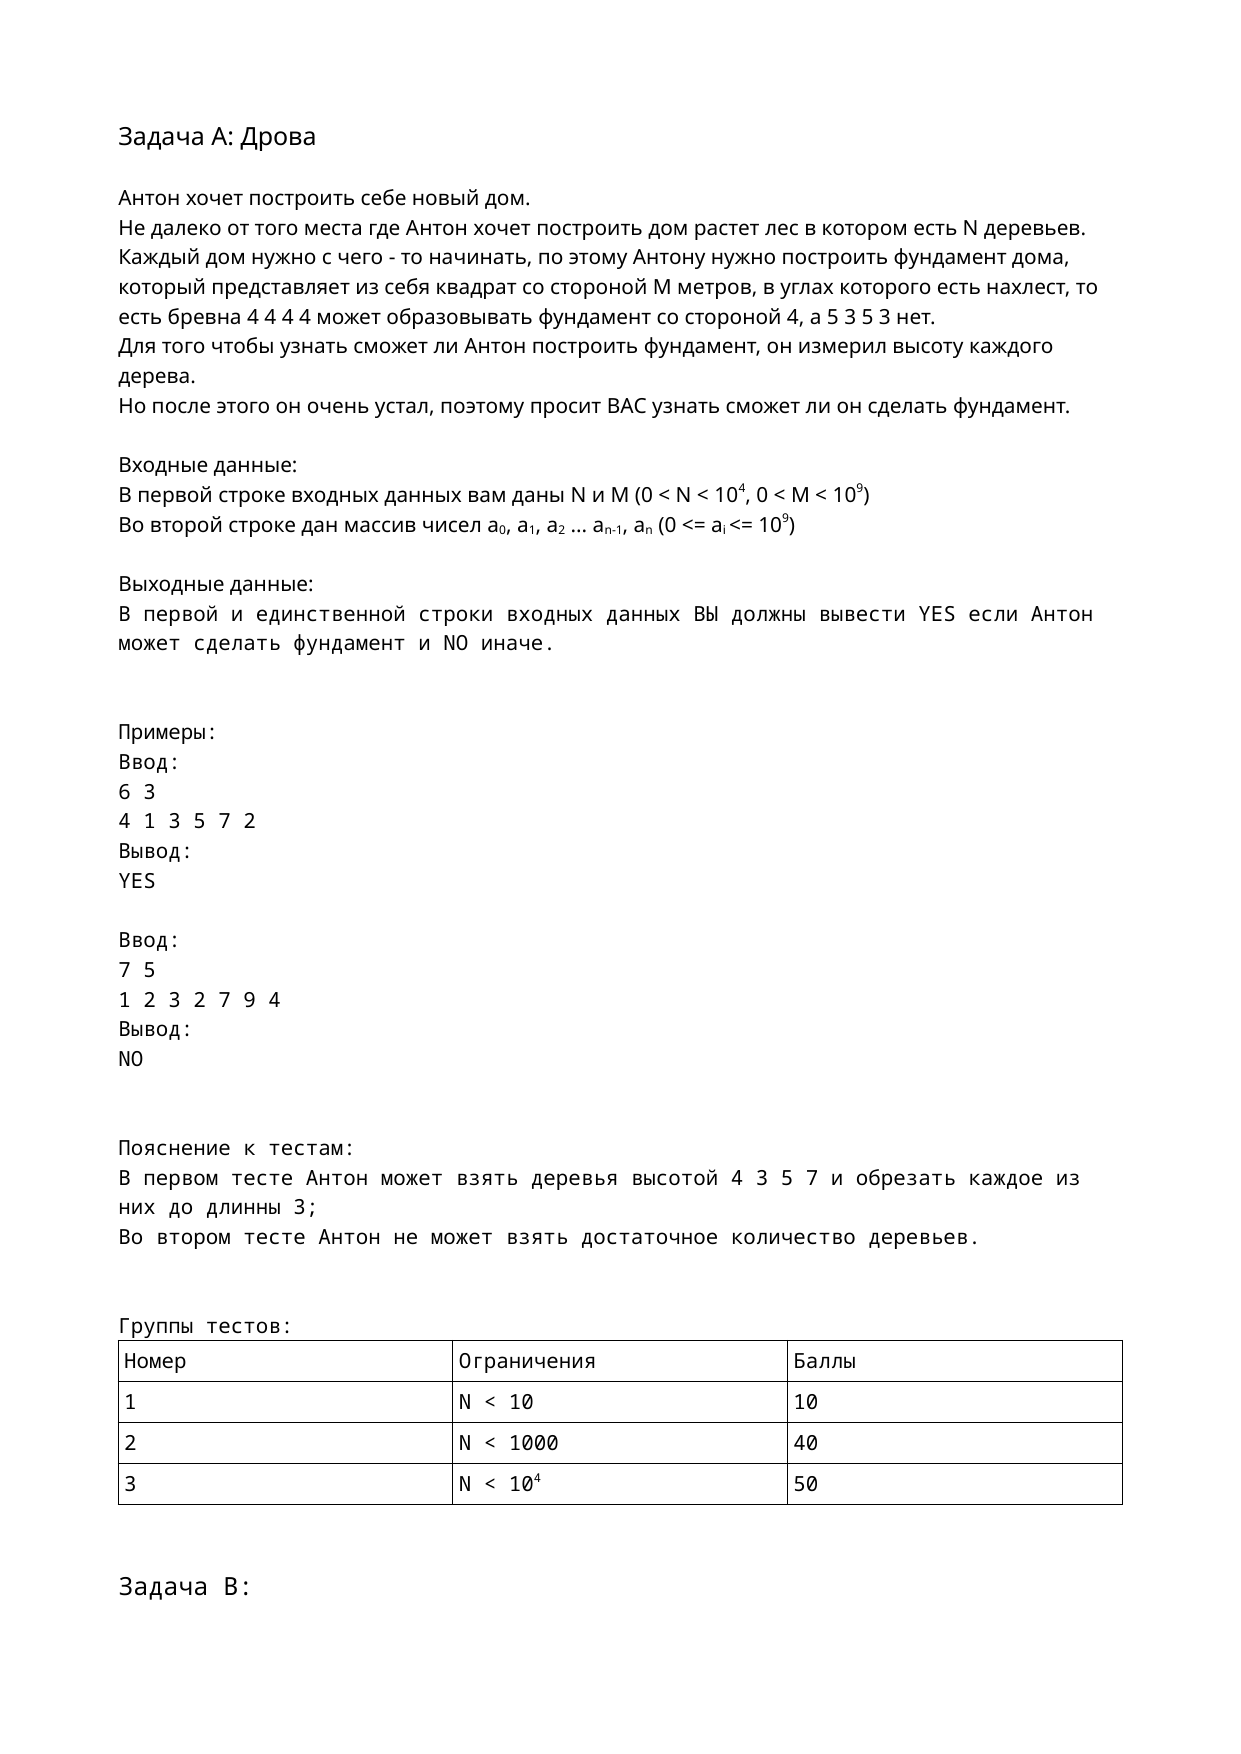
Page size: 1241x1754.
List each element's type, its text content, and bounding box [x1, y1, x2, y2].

text В первой и единственной строки входных данных ВЫ должны вывести YES если Антон может сделать фундамент и NO иначе. [118, 597, 1122, 657]
text Задача B: [118, 1568, 1122, 1602]
text 7 5 [118, 954, 1122, 983]
text Ввод: [118, 924, 1122, 954]
text В первой строке входных данных вам даны N и M (0 < N < 104, 0 < M < 109) [118, 479, 1122, 508]
text Во втором тесте Антон не может взять достаточное количество деревьев. [118, 1221, 1122, 1251]
text Вывод: [118, 1013, 1122, 1043]
text 1 2 3 2 7 9 4 [118, 983, 1122, 1013]
text Антон хочет построить себе новый дом. [118, 182, 1122, 212]
text Для того чтобы узнать сможет ли Антон построить фундамент, он измерил высоту каждого дерева. [118, 330, 1122, 390]
table_cell 3 [119, 1464, 452, 1503]
table_header Ограничения [453, 1341, 787, 1381]
text Каждый дом нужно с чего - то начинать, по этому Антону нужно построить фундамент дома, который представляет из себя квадрат со сто­роной M метров, в углах которого есть нахлест, то есть бревна 4 4 4 4 может образовывать фундамент со стороной 4, а 5 3 5 3 нет. [118, 241, 1122, 330]
table_cell 50 [788, 1464, 1122, 1503]
table_cell N < 104 [453, 1464, 787, 1503]
text 4 1 3 5 7 2 [118, 805, 1122, 835]
table_cell 10 [788, 1382, 1122, 1422]
text Выходные данные: [118, 568, 1122, 597]
text Группы тестов: [118, 1310, 1122, 1340]
text 6 3 [118, 776, 1122, 805]
text NO [118, 1043, 1122, 1072]
table_cell 1 [119, 1382, 452, 1422]
table_header Баллы [788, 1341, 1122, 1381]
text Ввод: [118, 746, 1122, 776]
text Задача A: Дрова [118, 118, 1122, 152]
text Не далеко от того места где Антон хочет построить дом растет лес в котором есть N деревьев. [118, 212, 1122, 241]
table_cell 40 [788, 1423, 1122, 1462]
text Во второй строке дан массив чисел a0, a1, a2 ... an-1, an (0 <= ai <= 109) [118, 508, 1122, 538]
table_header Номер [119, 1341, 452, 1381]
table_cell N < 1000 [453, 1423, 787, 1462]
text Пояснение к тестам: [118, 1132, 1122, 1162]
table_cell N < 10 [453, 1382, 787, 1422]
text Примеры: [118, 716, 1122, 746]
text В первом тесте Антон может взять деревья высотой 4 3 5 7 и обрезать каждое из них до длинны 3; [118, 1162, 1122, 1221]
text Вывод: [118, 835, 1122, 865]
text Но после этого он очень устал, поэтому просит ВАС узнать сможет ли он сделать фундамент. [118, 390, 1122, 419]
text Входные данные: [118, 449, 1122, 479]
text YES [118, 865, 1122, 894]
table_cell 2 [119, 1423, 452, 1462]
